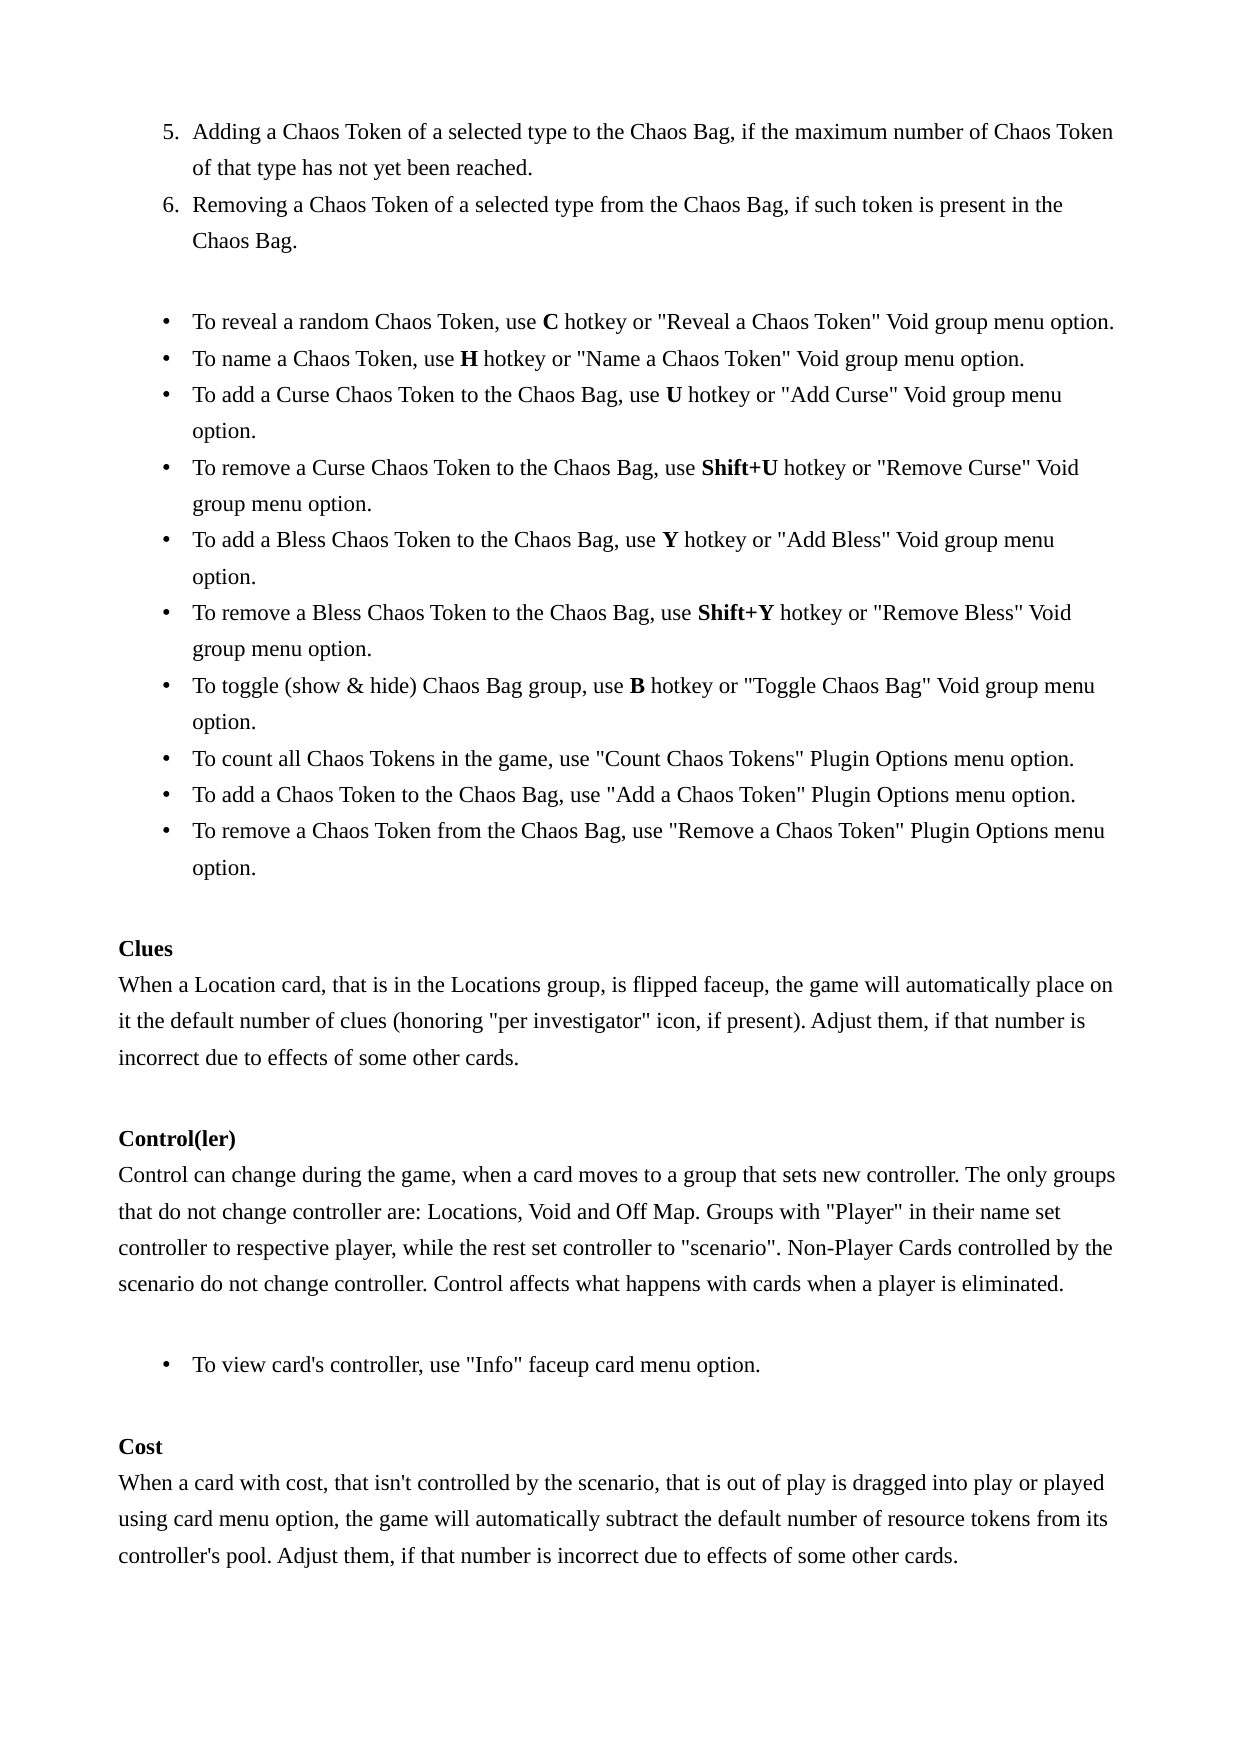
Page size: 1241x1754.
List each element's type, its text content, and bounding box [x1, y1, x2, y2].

list To remove a Bless Chaos Token to the Chaos Bag, use Shift+Y hotkey or "Remove Bless" Void group menu option. [162, 599, 1122, 662]
list To add a Curse Chaos Token to the Chaos Bag, use U hotkey or "Add Curse" Void group menu option. [162, 381, 1122, 444]
list To add a Chaos Token to the Chaos Bag, use "Add a Chaos Token" Plugin Options menu option. [162, 781, 1122, 807]
list To toggle (show & hide) Chaos Bag group, use B hotkey or "Toggle Chaos Bag" Void group menu option. [162, 672, 1122, 734]
text Clues When a Location card, that is in the Locations group, is flipped faceup, the game will automatically place on it the default number of clues (honoring "per investigator" icon, if present). Adjust them, if that number is incorrect due to effects of some other cards. [118, 935, 1122, 1070]
list To reveal a random Chaos Token, use C hotkey or "Reveal a Chaos Token" Void group menu option. [162, 308, 1122, 335]
list To count all Chaos Tokens in the game, use "Count Chaos Tokens" Plugin Options menu option. [162, 744, 1122, 771]
text Control(ler) Control can change during the game, when a card moves to a group that sets new controller. The only groups that do not change controller are: Locations, Void and Off Map. Groups with "Player" in their name set controller to respective player, while the rest set controller to "scenario". Non-Player Cards controlled by the scenario do not change controller. Control affects what happens with cards when a player is eliminated. [118, 1125, 1122, 1297]
list To remove a Chaos Token from the Chaos Bag, use "Remove a Chaos Token" Plugin Options menu option. [162, 817, 1122, 880]
list To name a Chaos Token, use H hotkey or "Name a Chaos Token" Void group menu option. [162, 345, 1122, 371]
list To add a Bless Chaos Token to the Chaos Bag, use Y hotkey or "Add Bless" Void group menu option. [162, 526, 1122, 589]
list Adding a Chaos Token of a selected type to the Chaos Bag, if the maximum number of Chaos Token of that type has not yet been reached. [162, 118, 1122, 181]
text Cost When a card with cost, that isn't controlled by the scenario, that is out of play is dragged into play or played using card menu option, the game will automatically subtract the default number of resource tokens from its controller's pool. Adjust them, if that number is incorrect due to effects of some other cards. [118, 1433, 1122, 1568]
list Removing a Chaos Token of a selected type from the Chaos Bag, if such token is present in the Chaos Bag. [162, 191, 1122, 253]
list To view card's controller, use "Info" faceup card menu option. [162, 1352, 1122, 1378]
list To remove a Curse Chaos Token to the Chaos Bag, use Shift+U hotkey or "Remove Curse" Void group menu option. [162, 454, 1122, 516]
